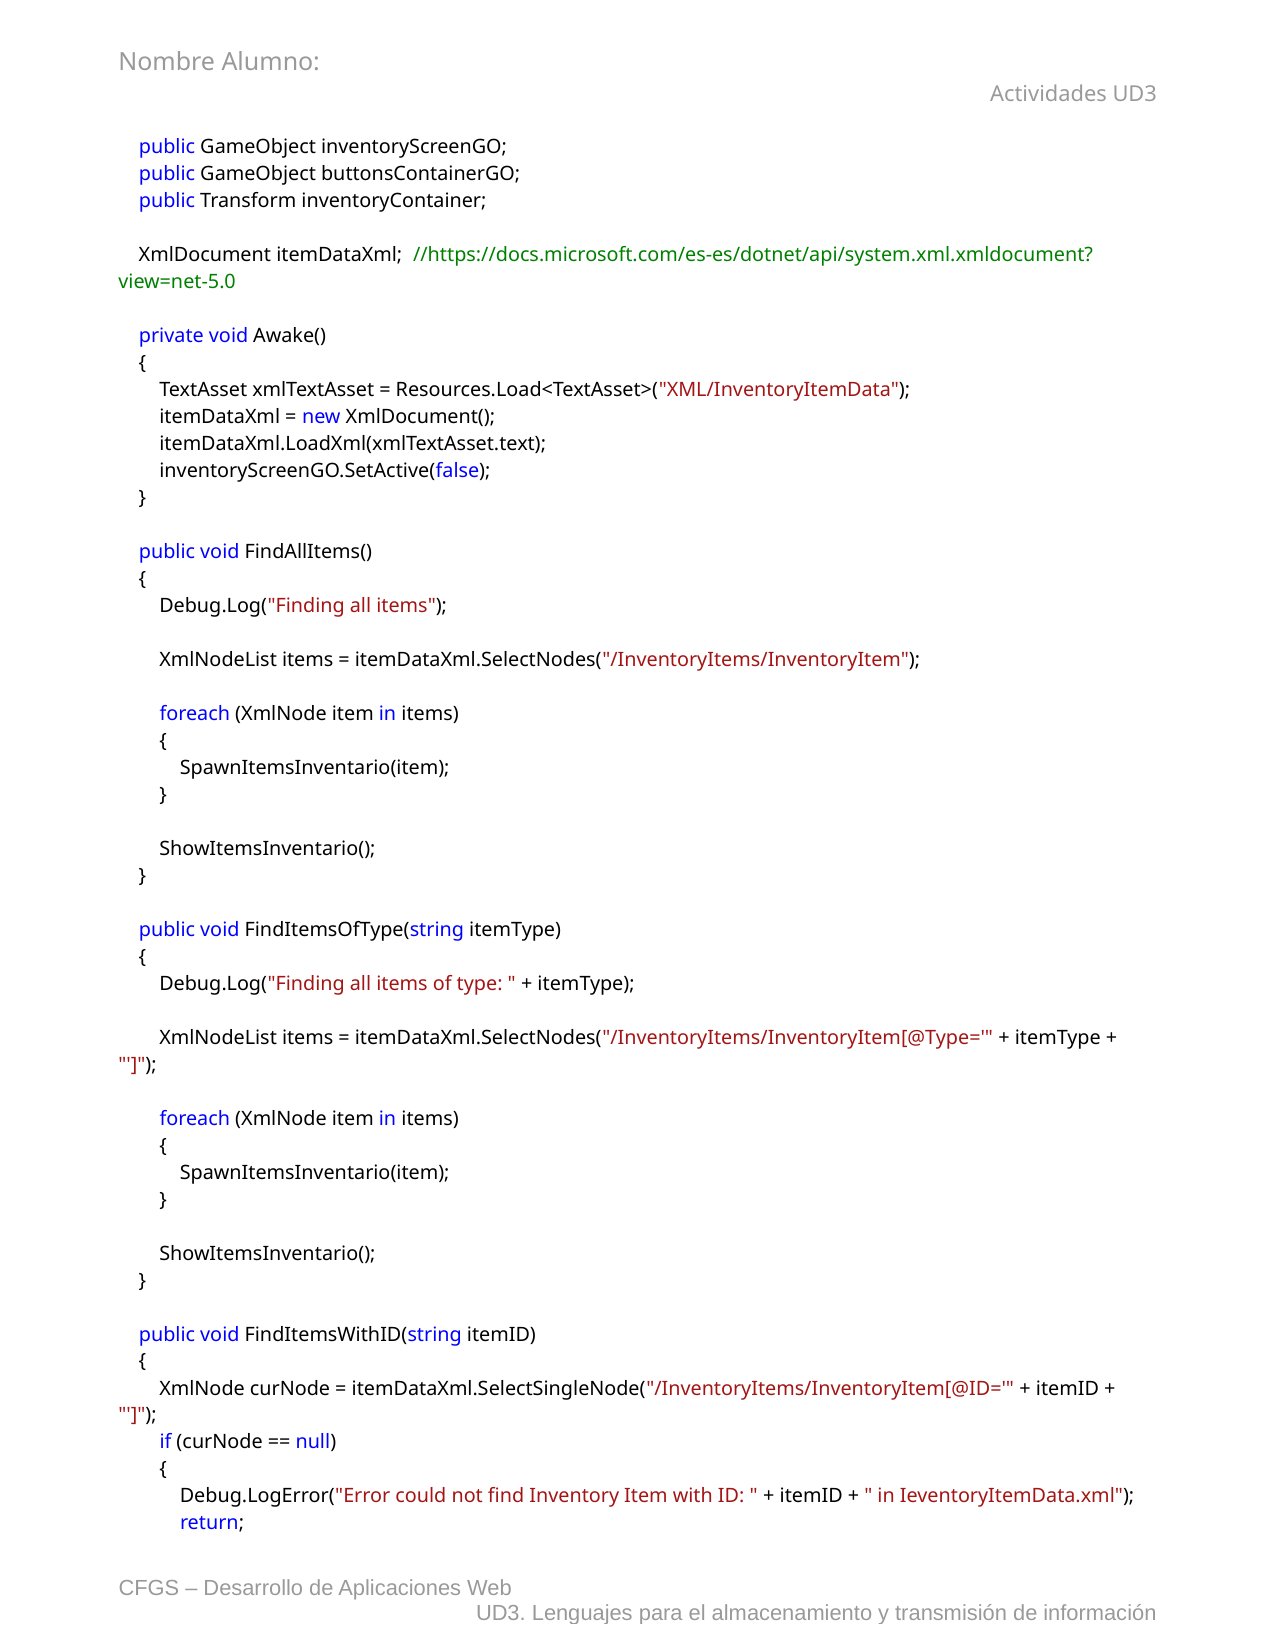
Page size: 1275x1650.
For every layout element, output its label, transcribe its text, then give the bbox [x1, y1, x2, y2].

text { [118, 564, 1157, 591]
text if (curNode == null) [118, 1428, 1157, 1455]
text foreach (XmlNode item in items) [118, 1104, 1157, 1131]
text foreach (XmlNode item in items) [118, 699, 1157, 726]
text XmlNodeList items = itemDataXml.SelectNodes("/InventoryItems/InventoryItem"); [118, 645, 1157, 672]
text public GameObject inventoryScreenGO; [118, 133, 1157, 160]
text public void FindItemsWithID(string itemID) [118, 1320, 1157, 1347]
text return; [118, 1509, 1157, 1536]
text SpawnItemsInventario(item); [118, 753, 1157, 780]
text { [118, 1347, 1157, 1374]
text { [118, 348, 1157, 376]
text } [118, 1266, 1157, 1293]
text Debug.Log("Finding all items of type: " + itemType); [118, 969, 1157, 996]
text public GameObject buttonsContainerGO; [118, 160, 1157, 187]
text Debug.LogError("Error could not find Inventory Item with ID: " + itemID + " in IeventoryItemData.xml"); [118, 1482, 1157, 1509]
text itemDataXml = new XmlDocument(); [118, 402, 1157, 429]
text } [118, 861, 1157, 888]
text itemDataXml.LoadXml(xmlTextAsset.text); [118, 429, 1157, 456]
text public void FindItemsOfType(string itemType) [118, 915, 1157, 942]
text { [118, 942, 1157, 969]
text inventoryScreenGO.SetActive(false); [118, 456, 1157, 483]
text SpawnItemsInventario(item); [118, 1158, 1157, 1185]
text XmlDocument itemDataXml; //https://docs.microsoft.com/es-es/dotnet/api/system.xml.xmldocument?view=net-5.0 [118, 241, 1157, 294]
text ShowItemsInventario(); [118, 1239, 1157, 1266]
text { [118, 1131, 1157, 1158]
text } [118, 483, 1157, 510]
text Debug.Log("Finding all items"); [118, 591, 1157, 618]
text public Transform inventoryContainer; [118, 187, 1157, 214]
text XmlNodeList items = itemDataXml.SelectNodes("/InventoryItems/InventoryItem[@Type='" + itemType + "']"); [118, 1023, 1157, 1077]
text } [118, 780, 1157, 807]
text private void Awake() [118, 322, 1157, 348]
text public void FindAllItems() [118, 537, 1157, 564]
text { [118, 726, 1157, 753]
text TextAsset xmlTextAsset = Resources.Load<TextAsset>("XML/InventoryItemData"); [118, 376, 1157, 402]
text } [118, 1185, 1157, 1212]
text XmlNode curNode = itemDataXml.SelectSingleNode("/InventoryItems/InventoryItem[@ID='" + itemID + "']"); [118, 1374, 1157, 1428]
text ShowItemsInventario(); [118, 834, 1157, 861]
text { [118, 1455, 1157, 1482]
